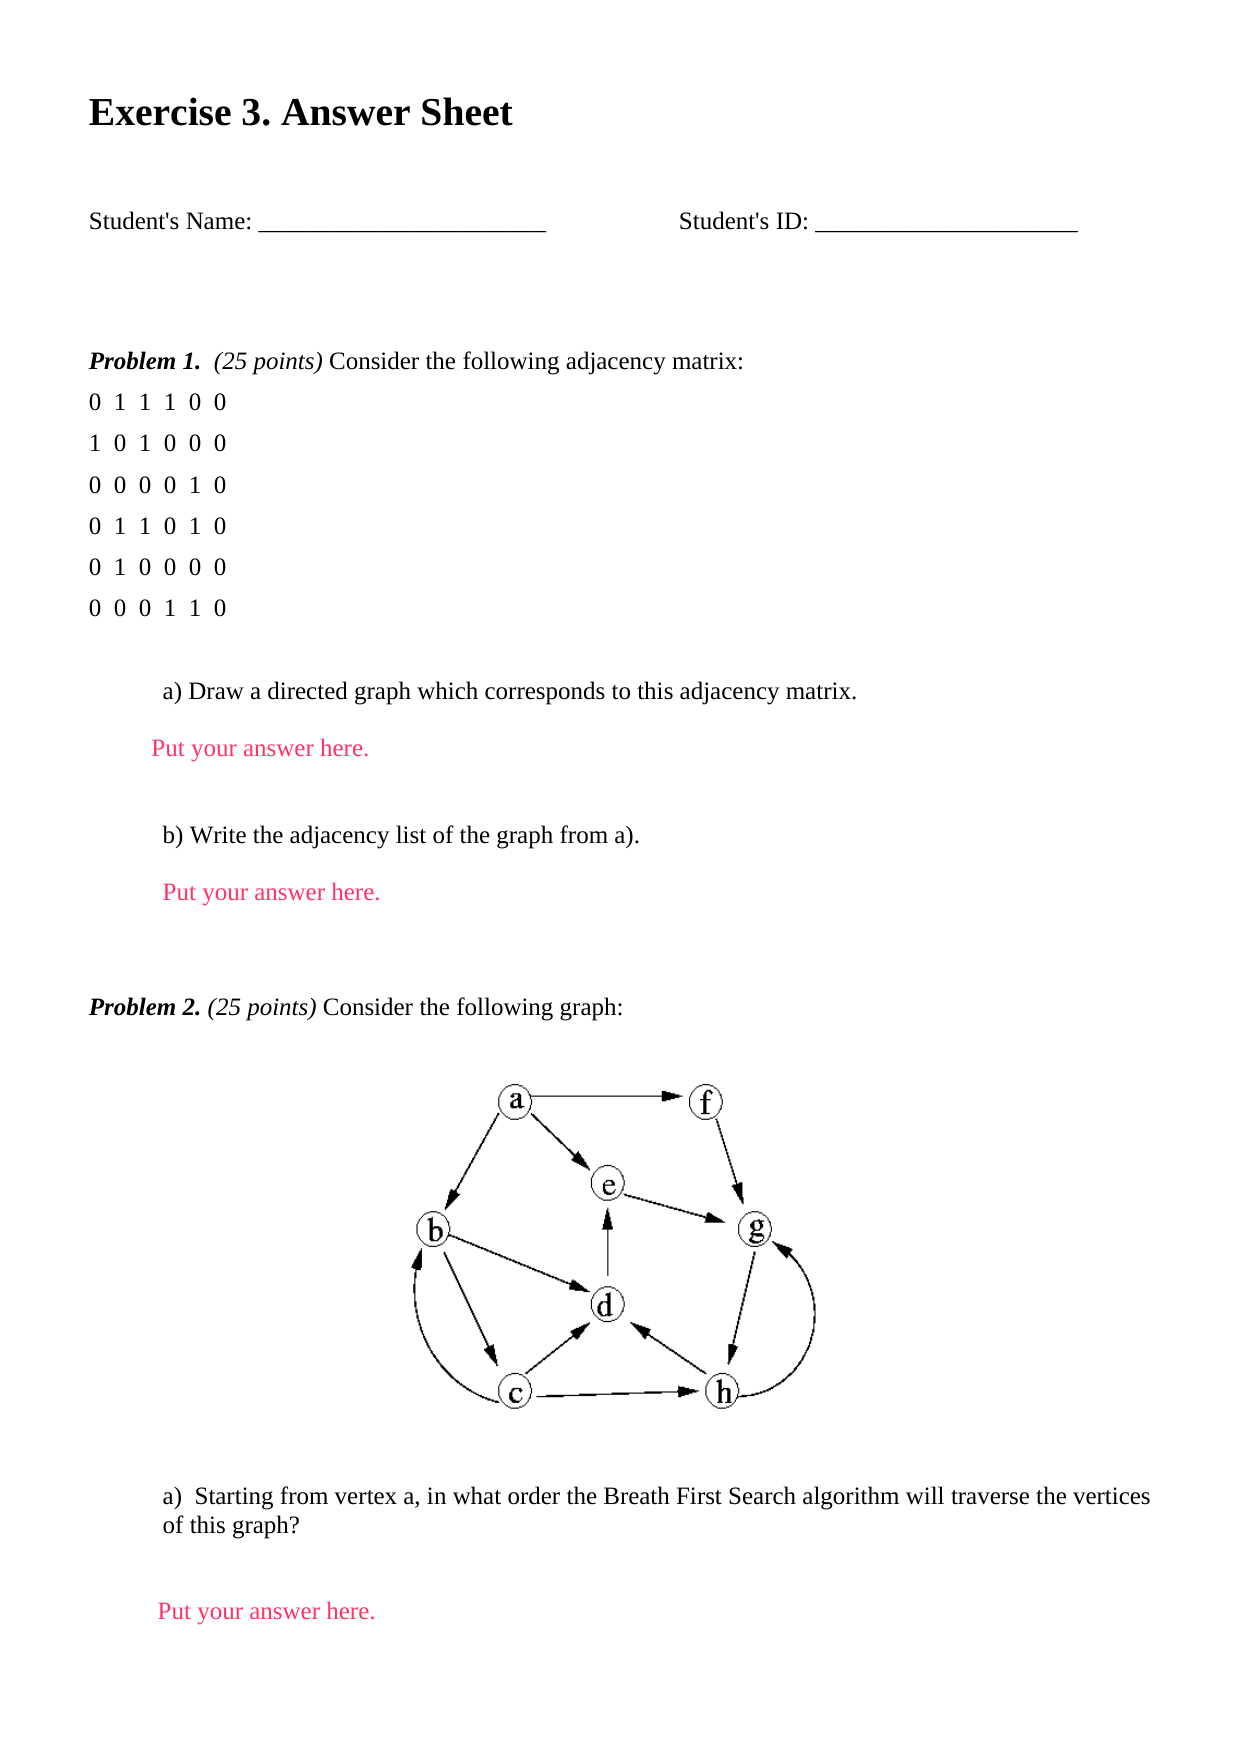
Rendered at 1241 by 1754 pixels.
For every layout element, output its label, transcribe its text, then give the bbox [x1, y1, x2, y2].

text Put your answer here. [126, 733, 1151, 762]
text 0 1 0 0 0 0 [89, 552, 1151, 581]
text Problem 1. (25 points) Consider the following adjacency matrix: [89, 346, 1151, 375]
text of this graph? [89, 1510, 1151, 1538]
text Put your answer here. [89, 877, 1151, 906]
text b) Write the adjacency list of the graph from a). [89, 820, 1151, 848]
text 0 1 1 1 0 0 [89, 387, 1151, 416]
text 0 0 0 1 1 0 [89, 593, 1151, 622]
text Put your answer here. [126, 1596, 1151, 1625]
text a) Draw a directed graph which corresponds to this adjacency matrix. [89, 676, 1151, 705]
text 1 0 1 0 0 0 [89, 428, 1151, 457]
text 0 0 0 0 1 0 [89, 470, 1151, 498]
text Exercise 3. Answer Sheet [89, 89, 1151, 134]
picture [398, 1061, 845, 1425]
text a) Starting from vertex a, in what order the Breath First Search algorithm will traverse the vertices [89, 1481, 1151, 1510]
text 0 1 1 0 1 0 [89, 511, 1151, 540]
text Problem 2. (25 points) Consider the following graph: [89, 992, 1151, 1021]
text Student's Name: _______________________ Student's ID: _____________________ [89, 206, 1151, 235]
